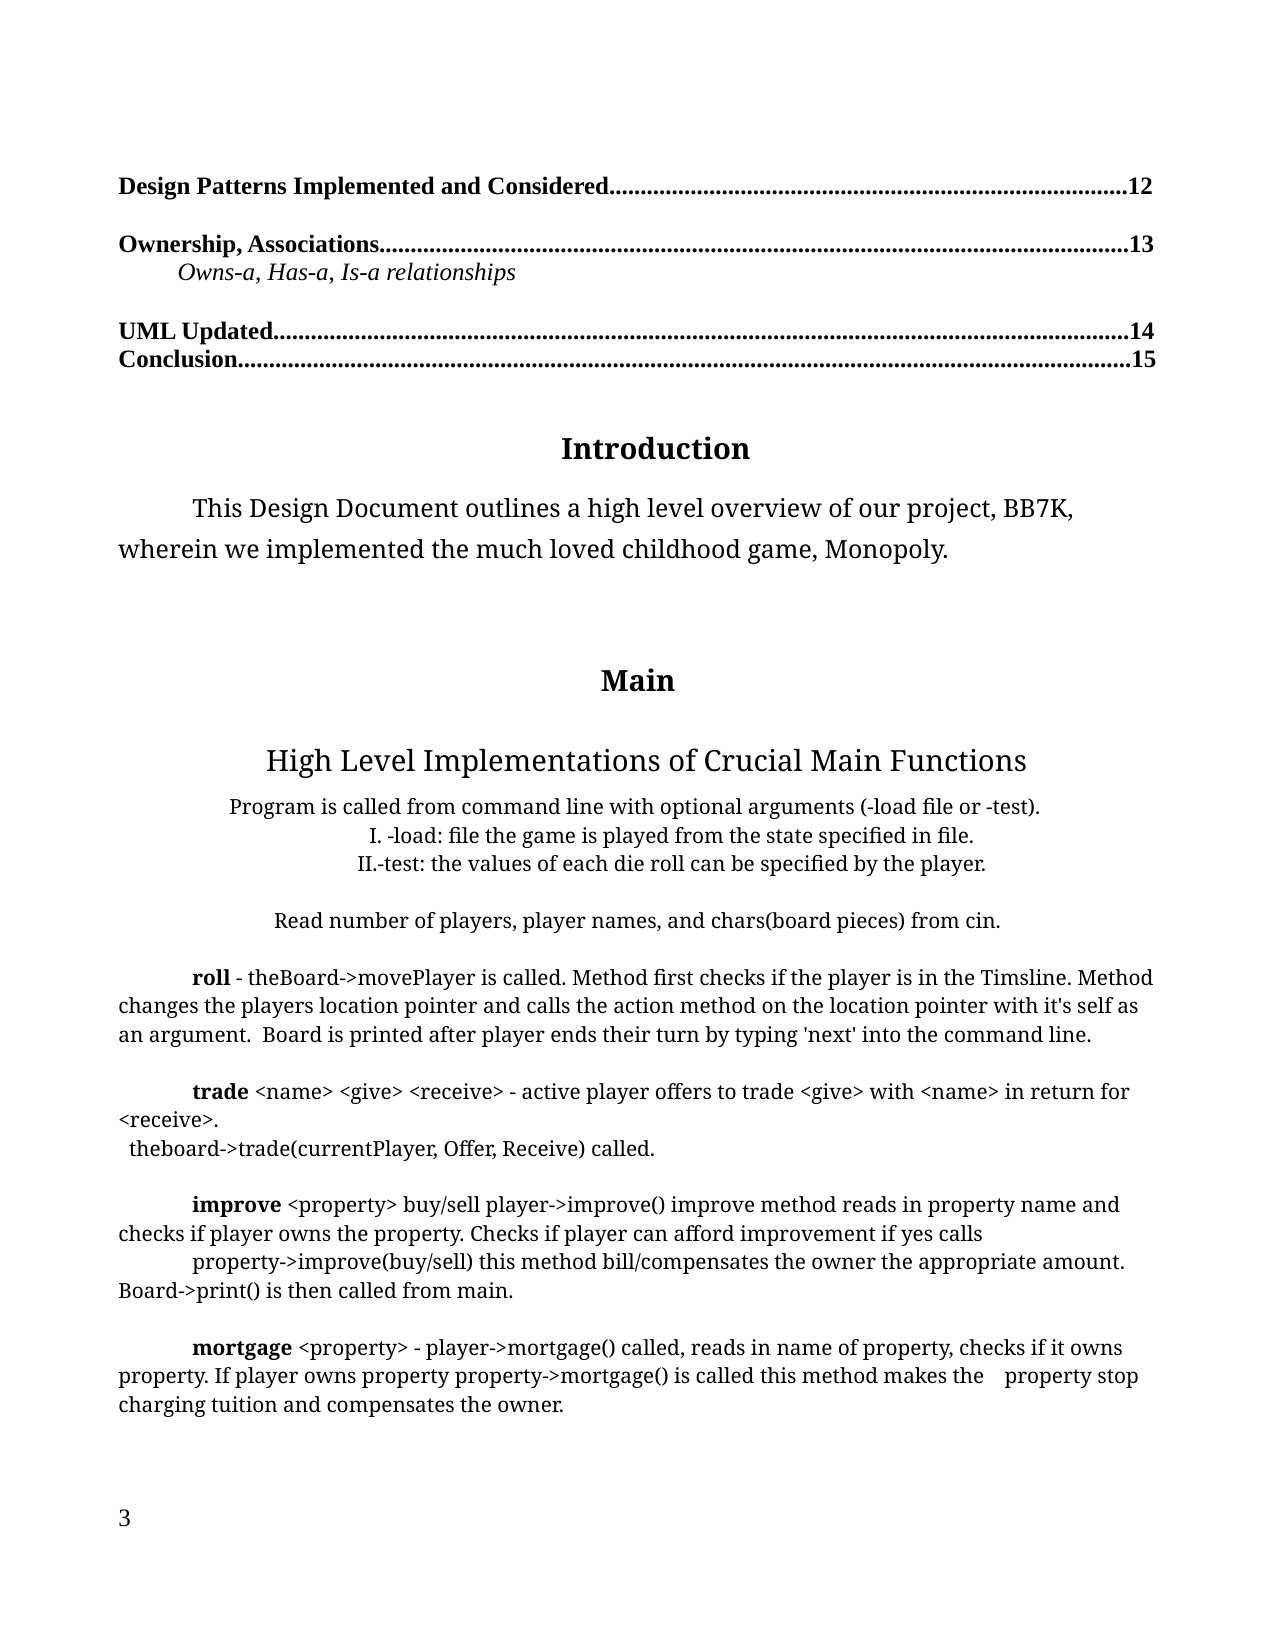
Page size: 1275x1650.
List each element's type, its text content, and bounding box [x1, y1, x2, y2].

text trade <name> <give> <receive> - active player offers to trade <give> with <name> in return for <receive>. [118, 1077, 1157, 1134]
text improve <property> buy/sell player->improve() improve method reads in property name and checks if player owns the property. Checks if player can afford improvement if yes calls [118, 1191, 1157, 1247]
text Owns-a, Has-a, Is-a relationships [177, 257, 1098, 286]
text Read number of players, player names, and chars(board pieces) from cin. [118, 906, 1157, 935]
text This Design Document outlines a high level overview of our project, BB7K, wherein we implemented the much loved childhood game, Monopoly. [118, 491, 1157, 566]
text Design Patterns Implemented and Considered...................................................................................12 [118, 171, 1157, 200]
text Conclusion...............................................................................................................................................15 [118, 344, 1157, 373]
text property->improve(buy/sell) this method bill/compensates the owner the appropriate amount. Board->print() is then called from main. [118, 1247, 1157, 1304]
text Ownership, Associations........................................................................................................................13 [118, 229, 1157, 257]
subtitle Main [118, 652, 1157, 703]
text mortgage <property> - player->mortgage() called, reads in name of property, checks if it owns property. If player owns property property->mortgage() is called this method makes the property stop charging tuition and compensates the owner. [118, 1333, 1157, 1418]
text Program is called from command line with optional arguments (-load file or -test). [118, 792, 1157, 821]
text theboard->trade(currentPlayer, Offer, Receive) called. [118, 1134, 1157, 1162]
subtitle High Level Implementations of Crucial Main Functions [118, 740, 1157, 780]
text I. -load: file the game is played from the state specified in file. [118, 821, 1157, 849]
text roll - theBoard->movePlayer is called. Method first checks if the player is in the Timsline. Method changes the players location pointer and calls the action method on the location pointer with it's self as an argument. Board is printed after player ends their turn by typing 'next' into the command line. [118, 963, 1157, 1048]
text II.-test: the values of each die roll can be specified by the player. [118, 849, 1157, 878]
text UML Updated.........................................................................................................................................14 [118, 316, 1157, 344]
text Introduction [118, 429, 1157, 468]
